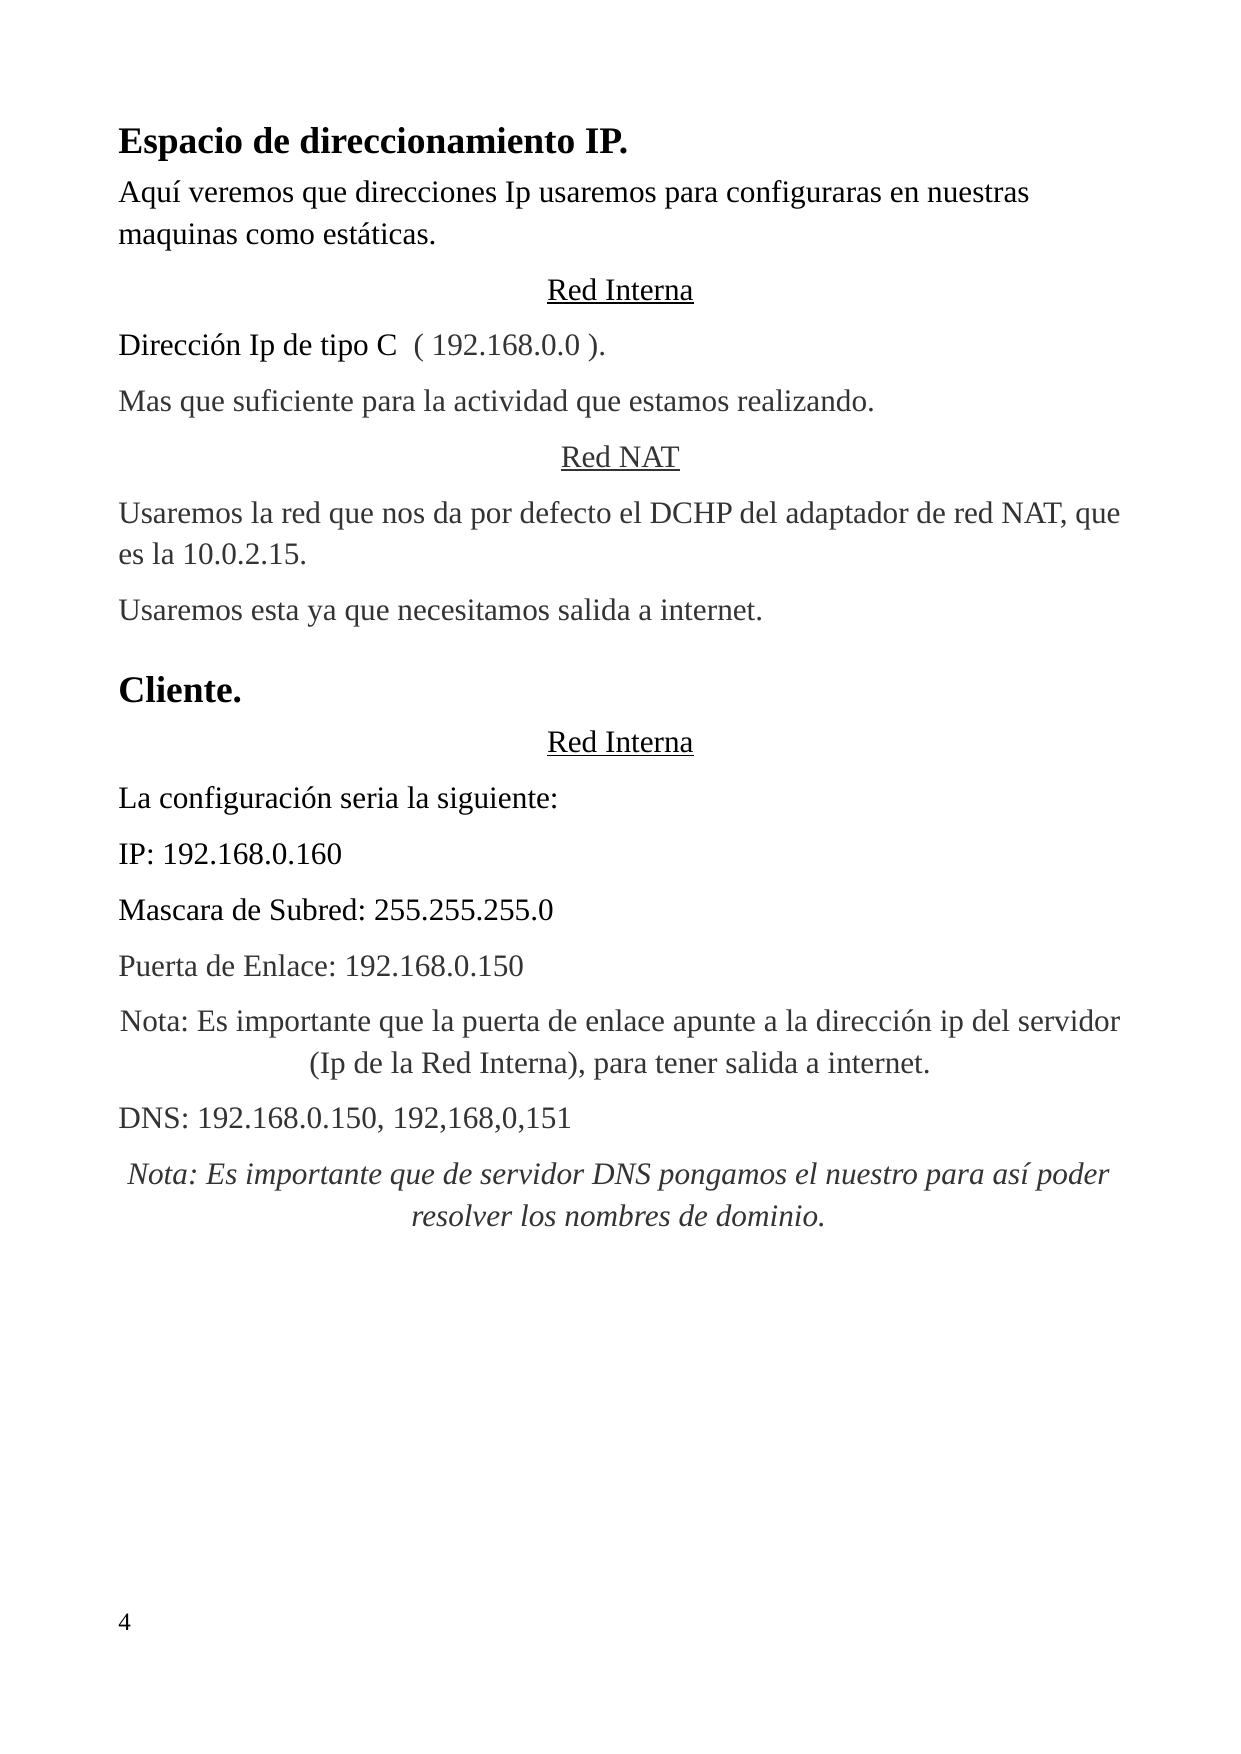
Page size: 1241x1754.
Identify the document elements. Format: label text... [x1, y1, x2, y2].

text Dirección Ip de tipo C ( 192.168.0.0 ). [118, 327, 1122, 363]
text Puerta de Enlace: 192.168.0.150 [118, 947, 1122, 983]
subtitle Cliente. [118, 668, 1122, 711]
text La configuración seria la siguiente: [118, 779, 1122, 815]
text Usaremos la red que nos da por defecto el DCHP del adaptador de red NAT, que es la 10.0.2.15. [118, 494, 1122, 571]
text Usaremos esta ya que necesitamos salida a internet. [118, 591, 1122, 627]
text Aquí veremos que direcciones Ip usaremos para configuraras en nuestras maquinas como estáticas. [118, 174, 1122, 251]
text Red NAT [118, 438, 1122, 474]
text Nota: Es importante que de servidor DNS pongamos el nuestro para así poder resolver los nombres de dominio. [118, 1156, 1122, 1233]
text Red Interna [118, 723, 1122, 759]
text DNS: 192.168.0.150, 192,168,0,151 [118, 1100, 1122, 1136]
text Red Interna [118, 271, 1122, 307]
text IP: 192.168.0.160 [118, 835, 1122, 871]
subtitle Espacio de direccionamiento IP. [118, 118, 1122, 161]
text Nota: Es importante que la puerta de enlace apunte a la dirección ip del servidor (Ip de la Red Interna), para tener salida a internet. [118, 1003, 1122, 1080]
text Mascara de Subred: 255.255.255.0 [118, 891, 1122, 927]
text Mas que suficiente para la actividad que estamos realizando. [118, 382, 1122, 418]
